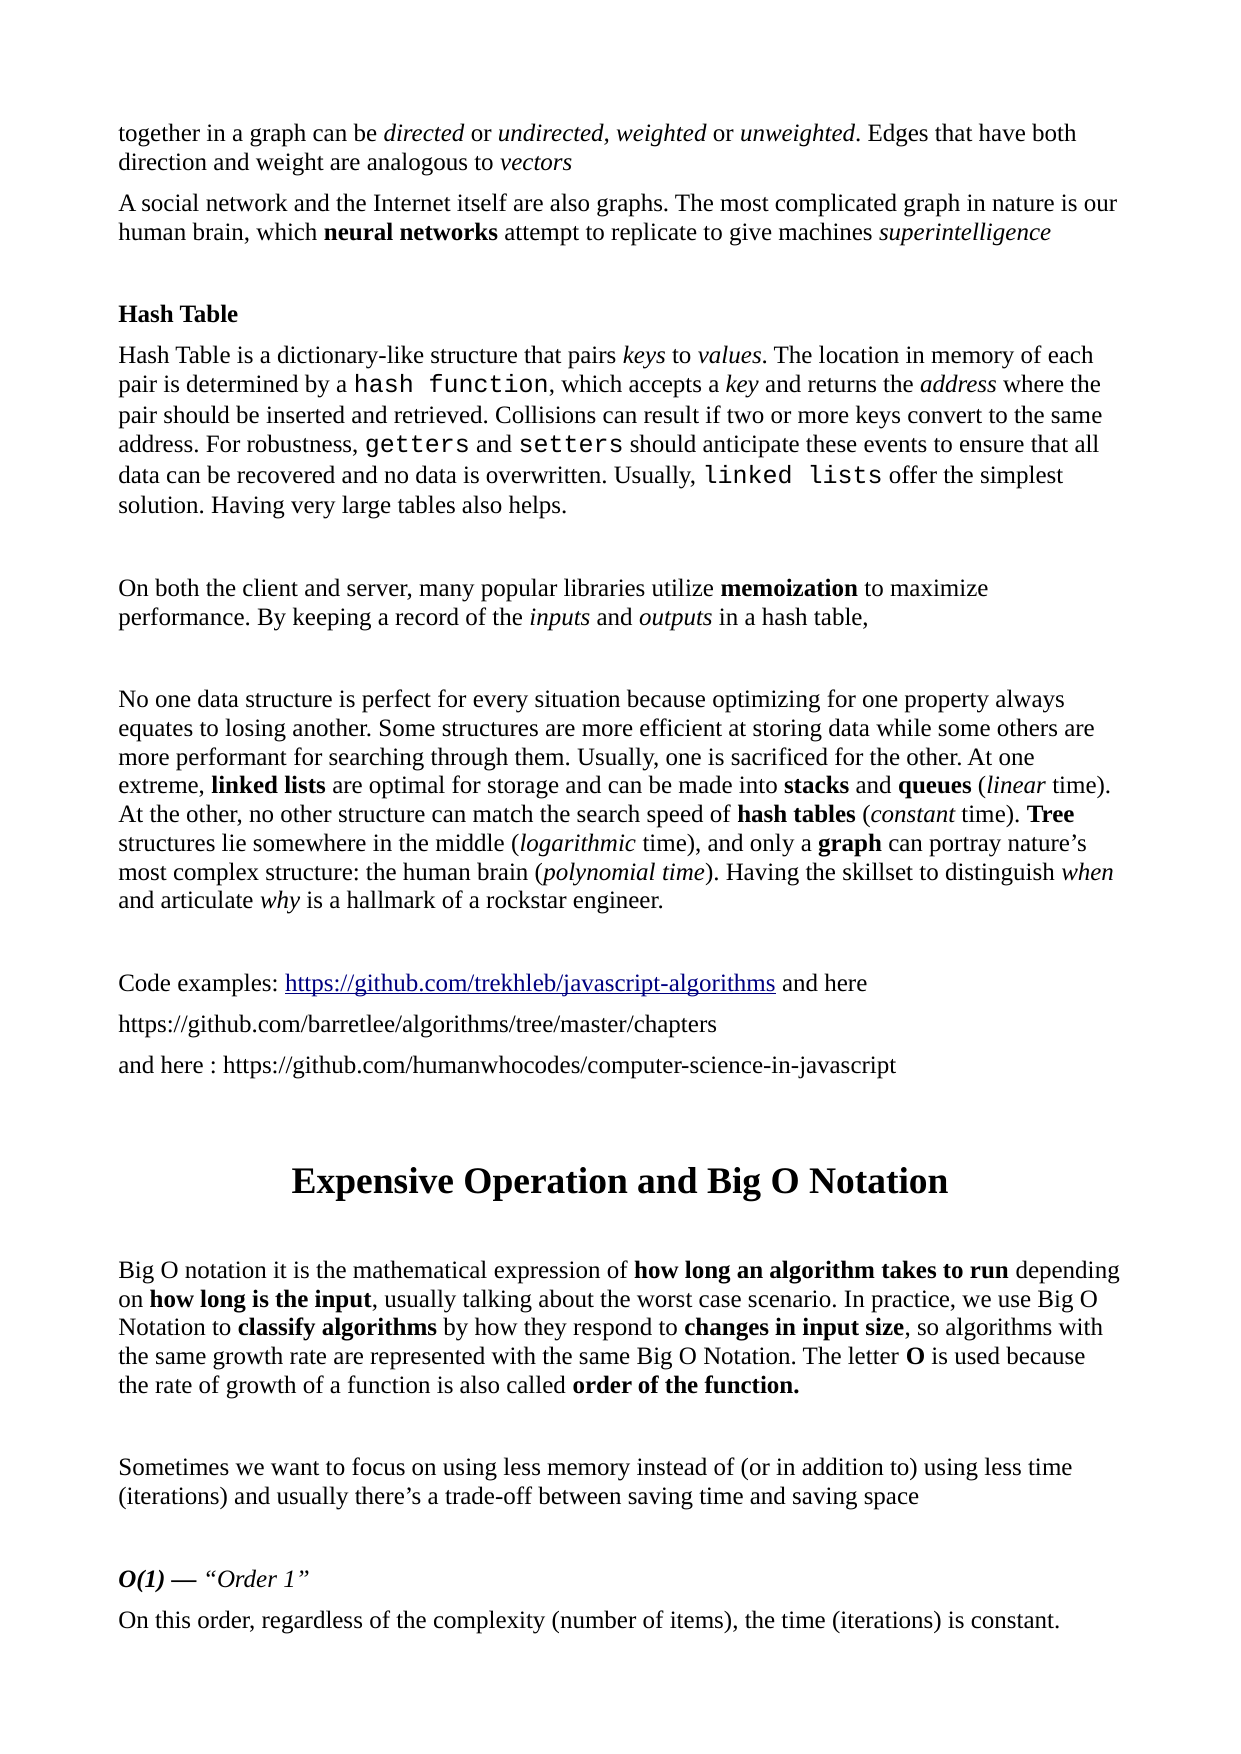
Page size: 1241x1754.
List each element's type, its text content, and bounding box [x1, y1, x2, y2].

text Big O notation it is the mathematical expression of how long an algorithm takes to run depending on how long is the input, usually talking about the worst case scenario. In practice, we use Big O Notation to classify algorithms by how they respond to changes in input size, so algorithms with the same growth rate are represented with the same Big O Notation. The letter O is used because the rate of growth of a function is also called order of the function. [118, 1255, 1122, 1399]
text Hash Table [118, 299, 1122, 328]
text On this order, regardless of the complexity (number of items), the time (iterations) is constant. [118, 1605, 1122, 1634]
text and here : https://github.com/humanwhocodes/computer-science-in-javascript [118, 1051, 1122, 1079]
text https://github.com/barretlee/algorithms/tree/master/chapters [118, 1009, 1122, 1038]
text together in a graph can be directed or undirected, weighted or unweighted. Edges that have both direction and weight are analogous to vectors [118, 118, 1122, 176]
text O(1) — “Order 1” [118, 1564, 1122, 1592]
text Hash Table is a dictionary-like structure that pairs keys to values. The location in memory of each pair is determined by a hash function, which accepts a key and returns the address where the pair should be inserted and retrieved. Collisions can result if two or more keys convert to the same address. For robustness, getters and setters should anticipate these events to ensure that all data can be recovered and no data is overwritten. Usually, linked lists offer the simplest solution. Having very large tables also helps. [118, 341, 1122, 519]
text On both the client and server, many popular libraries utilize memoization to maximize performance. By keeping a record of the inputs and outputs in a hash table, [118, 573, 1122, 631]
text A social network and the Internet itself are also graphs. The most complicated graph in nature is our human brain, which neural networks attempt to replicate to give machines superintelligence [118, 188, 1122, 246]
text No one data structure is perfect for every situation because optimizing for one property always equates to losing another. Some structures are more efficient at storing data while some others are more performant for searching through them. Usually, one is sacrificed for the other. At one extreme, linked lists are optimal for storage and can be made into stacks and queues (linear time). At the other, no other structure can match the search speed of hash tables (constant time). Tree structures lie somewhere in the middle (logarithmic time), and only a graph can portray nature’s most complex structure: the human brain (polynomial time). Having the skillset to distinguish when and articulate why is a hallmark of a rockstar engineer. [118, 684, 1122, 914]
text Code examples: https://github.com/trekhleb/javascript-algorithms and here [118, 968, 1122, 997]
text Sometimes we want to focus on using less memory instead of (or in addition to) using less time (iterations) and usually there’s a trade-off between saving time and saving space [118, 1452, 1122, 1510]
subtitle Expensive Operation and Big O Notation [118, 1158, 1122, 1201]
